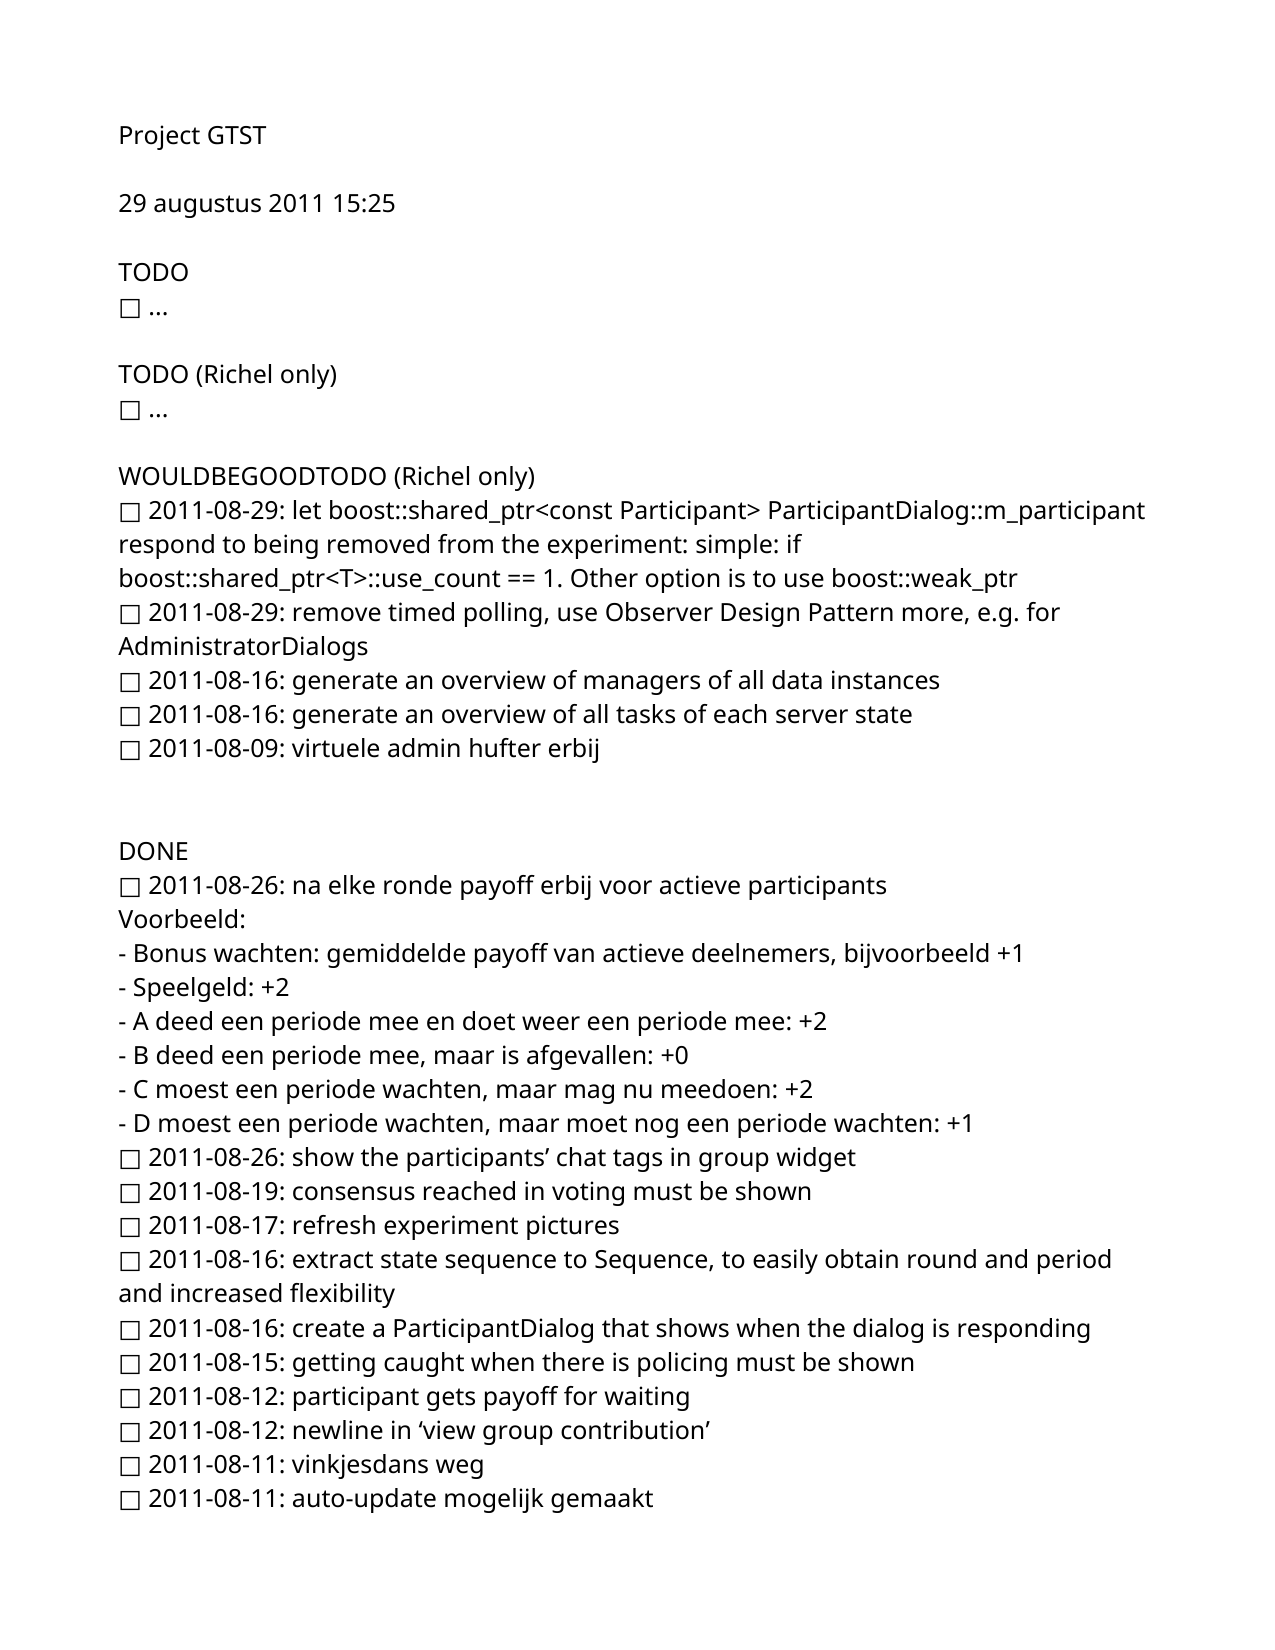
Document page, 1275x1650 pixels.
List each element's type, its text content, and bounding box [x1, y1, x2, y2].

text - C moest een periode wachten, maar mag nu meedoen: +2 [118, 1072, 1157, 1106]
text - D moest een periode wachten, maar moet nog een periode wachten: +1 [118, 1106, 1157, 1140]
text □ 2011-08-26: na elke ronde payoff erbij voor actieve participants [118, 867, 1157, 901]
text 29 augustus 2011 15:25 [118, 186, 1157, 220]
text □ 2011-08-16: create a ParticipantDialog that shows when the dialog is responding [118, 1310, 1157, 1344]
text □ 2011-08-29: let boost::shared_ptr<const Participant> ParticipantDialog::m_participant respond to being removed from the experiment: simple: if boost::shared_ptr<T>::use_count == 1. Other option is to use boost::weak_ptr [118, 493, 1157, 595]
text Voorbeeld: [118, 901, 1157, 936]
text □ 2011-08-17: refresh experiment pictures [118, 1208, 1157, 1242]
text □ 2011-08-29: remove timed polling, use Observer Design Pattern more, e.g. for AdministratorDialogs [118, 595, 1157, 663]
text TODO (Richel only) [118, 356, 1157, 391]
text □ ... [118, 288, 1157, 322]
text □ ... [118, 391, 1157, 424]
text - A deed een periode mee en doet weer een periode mee: +2 [118, 1004, 1157, 1038]
text □ 2011-08-09: virtuele admin hufter erbij [118, 731, 1157, 765]
text □ 2011-08-12: participant gets payoff for waiting [118, 1378, 1157, 1412]
text □ 2011-08-16: generate an overview of all tasks of each server state [118, 697, 1157, 731]
text □ 2011-08-16: extract state sequence to Sequence, to easily obtain round and period and increased flexibility [118, 1242, 1157, 1310]
text WOULDBEGOODTODO (Richel only) [118, 459, 1157, 493]
text - B deed een periode mee, maar is afgevallen: +0 [118, 1038, 1157, 1072]
text □ 2011-08-26: show the participants’ chat tags in group widget [118, 1140, 1157, 1174]
text DONE [118, 833, 1157, 867]
text TODO [118, 254, 1157, 288]
text □ 2011-08-11: vinkjesdans weg [118, 1446, 1157, 1481]
text - Bonus wachten: gemiddelde payoff van actieve deelnemers, bijvoorbeeld +1 [118, 936, 1157, 969]
text □ 2011-08-11: auto-update mogelijk gemaakt [118, 1481, 1157, 1514]
text □ 2011-08-15: getting caught when there is policing must be shown [118, 1344, 1157, 1378]
text - Speelgeld: +2 [118, 969, 1157, 1004]
text □ 2011-08-16: generate an overview of managers of all data instances [118, 663, 1157, 697]
text □ 2011-08-12: newline in ‘view group contribution’ [118, 1412, 1157, 1446]
text □ 2011-08-19: consensus reached in voting must be shown [118, 1174, 1157, 1208]
text Project GTST [118, 118, 1157, 152]
